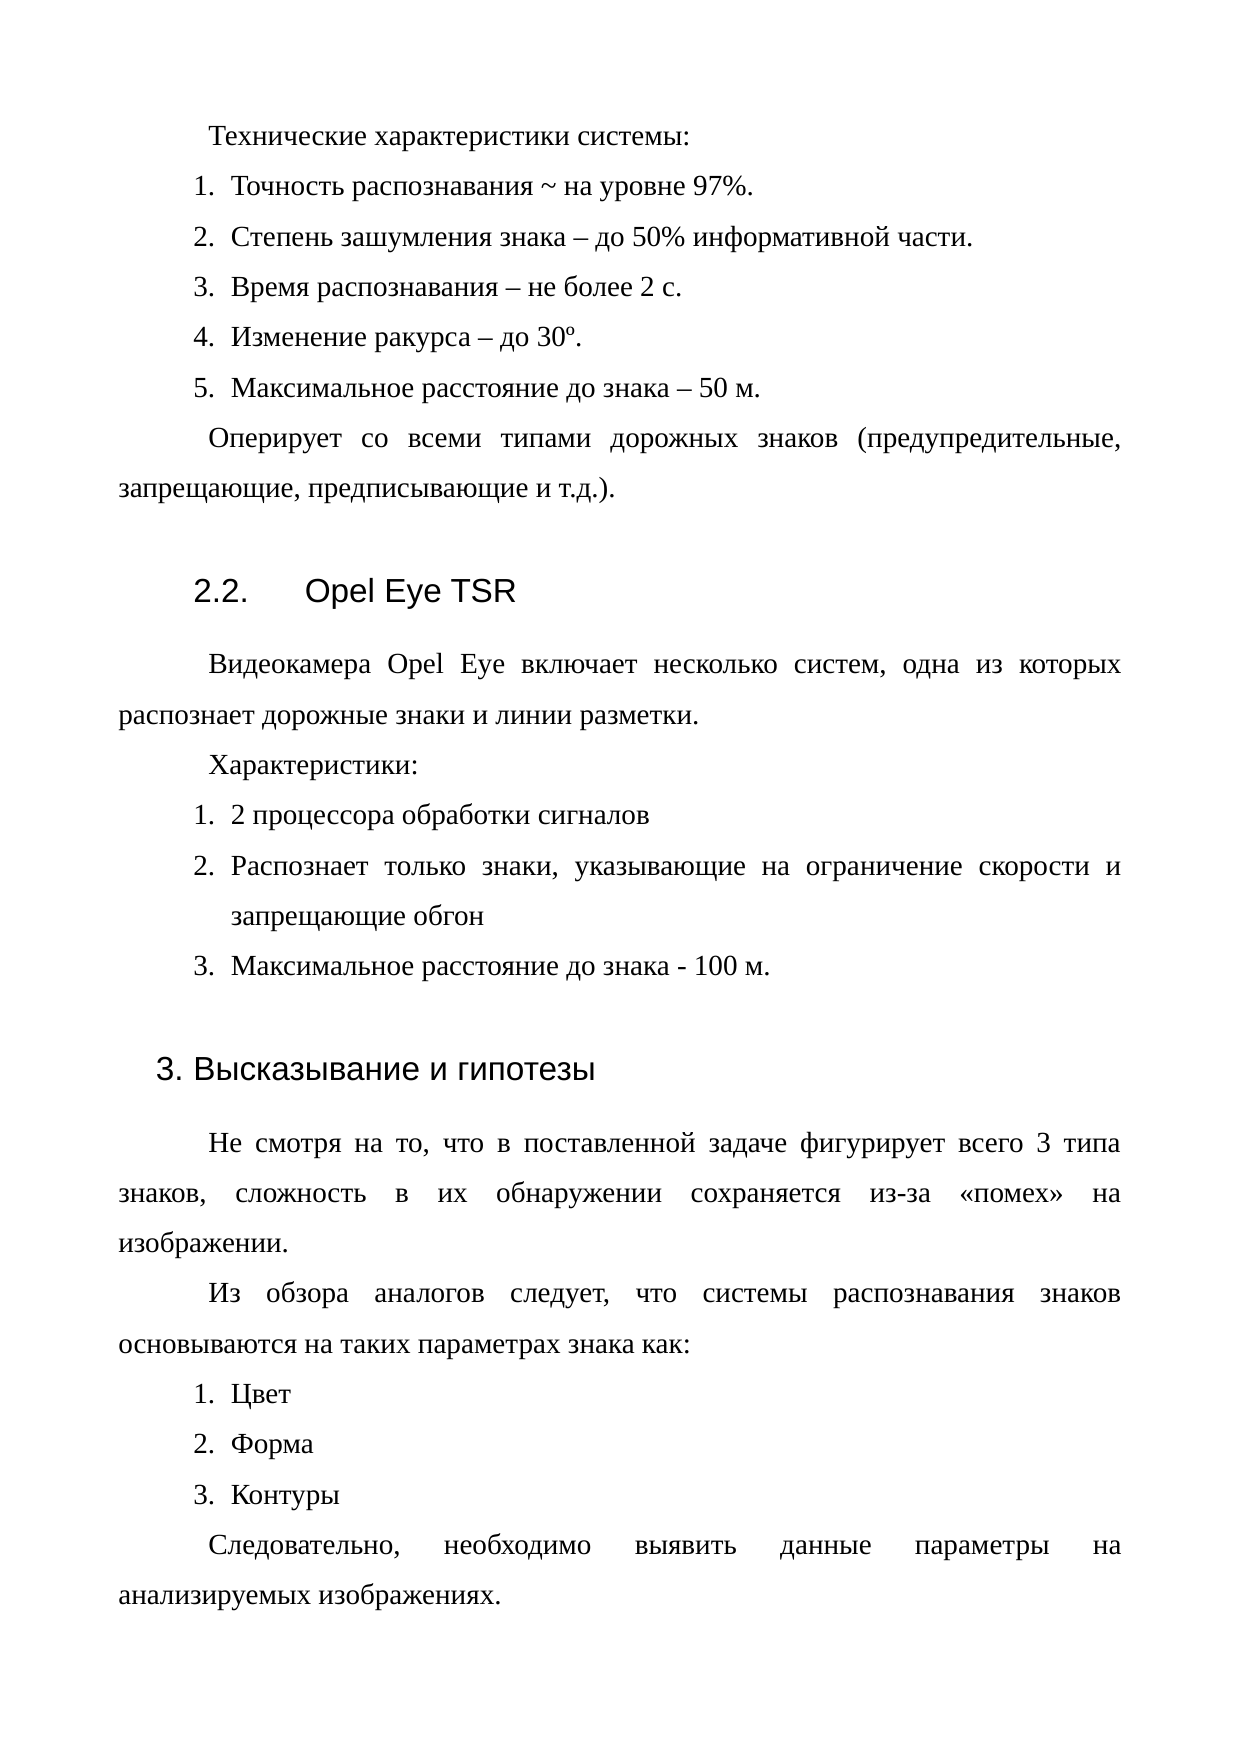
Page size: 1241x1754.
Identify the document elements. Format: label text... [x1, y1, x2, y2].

text Оперирует со всеми типами дорожных знаков (предупредительные, запрещающие, предписывающие и т.д.). [118, 420, 1122, 504]
list Максимальное расстояние до знака - 100 м. [193, 948, 1122, 982]
list Распознает только знаки, указывающие на ограничение скорости и запрещающие обгон [193, 848, 1122, 932]
list Цвет [193, 1376, 1122, 1410]
subtitle Высказывание и гипотезы [156, 1049, 1122, 1087]
text Следовательно, необходимо выявить данные параметры на анализируемых изображениях. [118, 1527, 1122, 1611]
text Характеристики: [118, 747, 1122, 781]
list Cтепень зашумления знака – до 50% информативной части. [193, 219, 1122, 252]
list Точность распознавания ~ на уровне 97%. [193, 168, 1122, 202]
list Форма [193, 1427, 1122, 1460]
list Время распознавания – не более 2 с. [193, 269, 1122, 303]
list Изменение ракурса – до 30º. [193, 319, 1122, 353]
list Максимальное расстояние до знака – 50 м. [193, 370, 1122, 403]
list Контуры [193, 1477, 1122, 1510]
text Видеокамера Opel Eye включает несколько систем, одна из которых распознает дорожные знаки и линии разметки. [118, 647, 1122, 730]
list 2 процессора обработки сигналов [193, 797, 1122, 831]
text Технические характеристики системы: [118, 118, 1122, 152]
text Из обзора аналогов следует, что системы распознавания знаков основываются на таких параметрах знака как: [118, 1276, 1122, 1359]
subtitle Opel Eye TSR [193, 571, 1122, 609]
text Не смотря на то, что в поставленной задаче фигурирует всего 3 типа знаков, сложность в их обнаружении сохраняется из-за «помех» на изображении. [118, 1125, 1122, 1259]
